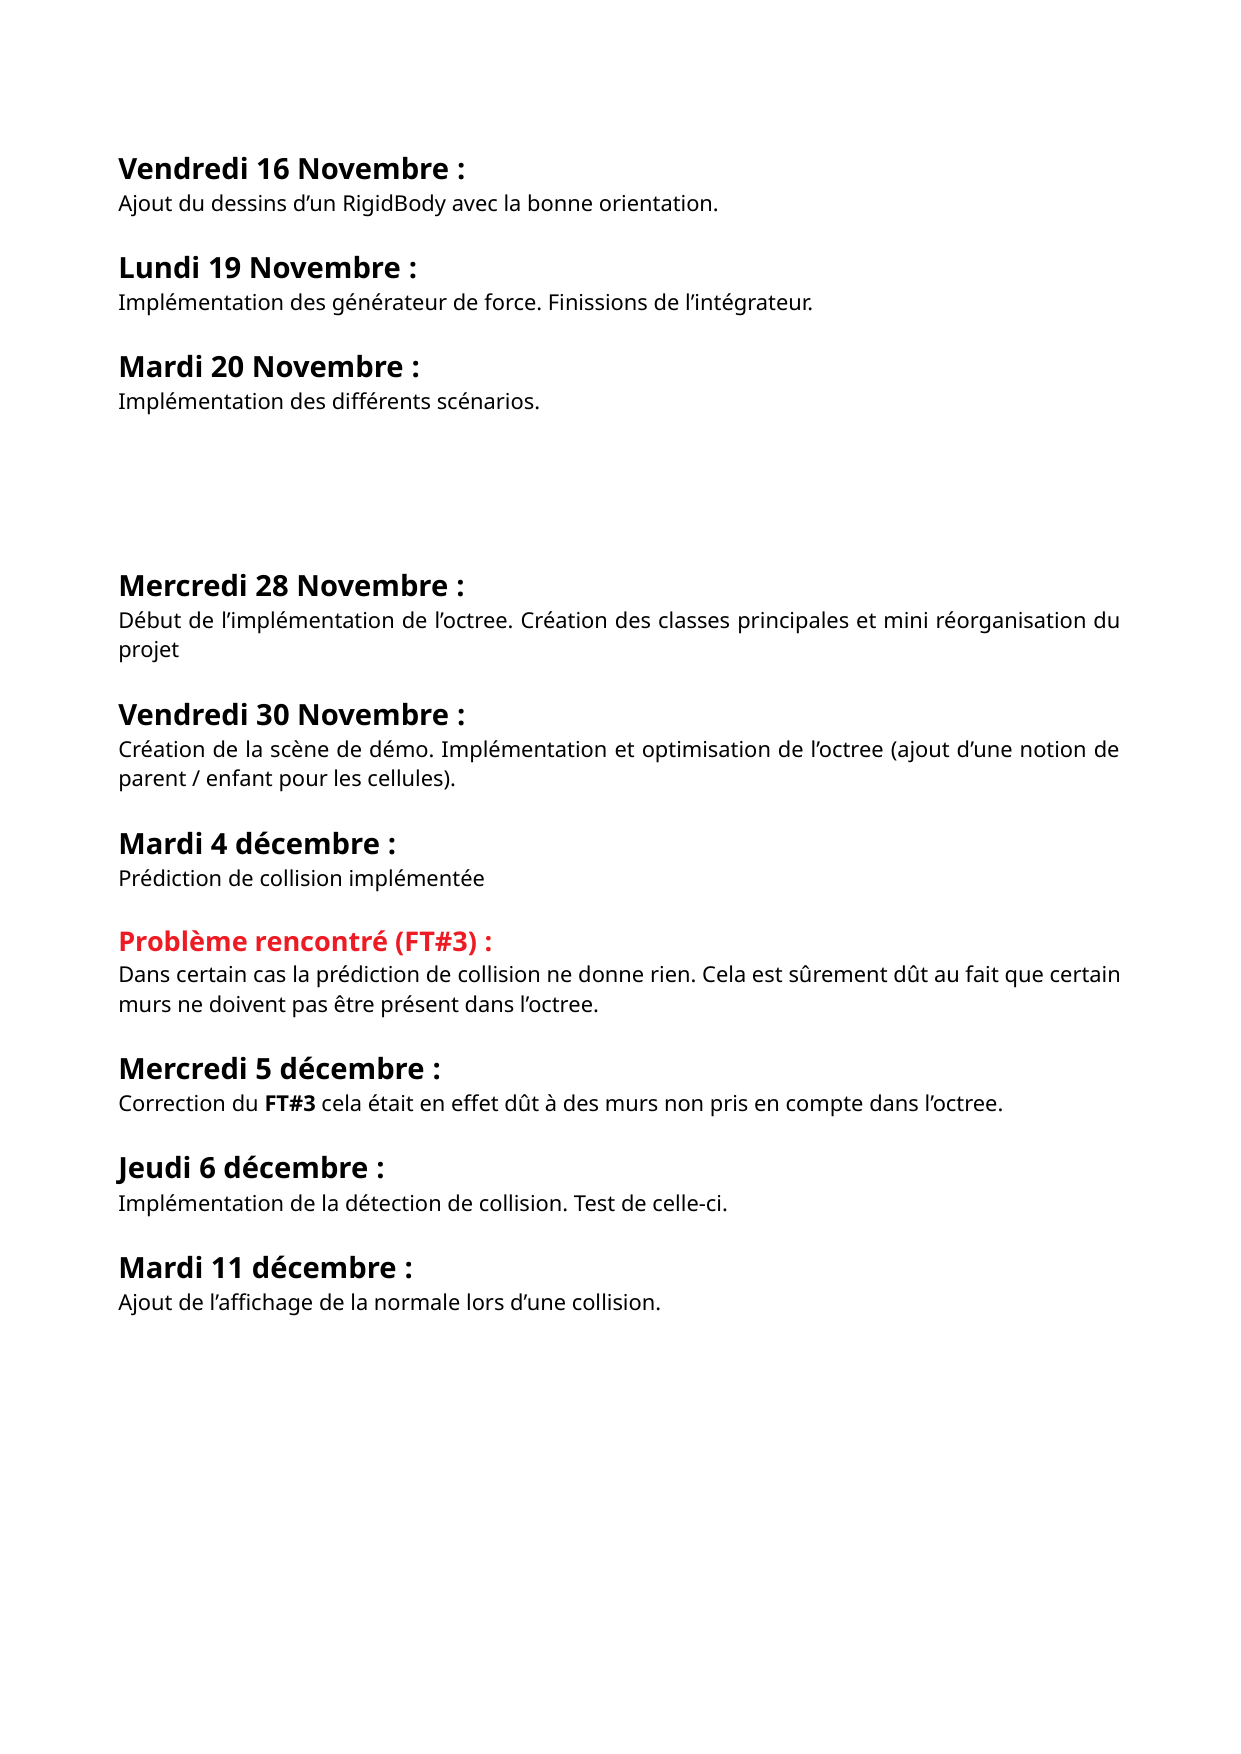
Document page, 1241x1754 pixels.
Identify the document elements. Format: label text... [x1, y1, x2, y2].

text Mardi 20 Novembre : [118, 346, 1122, 386]
text Implémentation des générateur de force. Finissions de l’intégrateur. [118, 287, 1122, 317]
text Mardi 11 décembre : [118, 1247, 1122, 1287]
text Jeudi 6 décembre : [118, 1148, 1122, 1187]
text Création de la scène de démo. Implémentation et optimisation de l’octree (ajout d’une notion de parent / enfant pour les cellules). [118, 734, 1122, 793]
text Lundi 19 Novembre : [118, 247, 1122, 287]
text Implémentation des différents scénarios. [118, 386, 1122, 416]
text Prédiction de collision implémentée [118, 863, 1122, 892]
text Mardi 4 décembre : [118, 823, 1122, 863]
text Implémentation de la détection de collision. Test de celle-ci. [118, 1187, 1122, 1217]
text Problème rencontré (FT#3) : [118, 922, 1122, 959]
text Mercredi 28 Novembre : [118, 565, 1122, 604]
text Correction du FT#3 cela était en effet dût à des murs non pris en compte dans l’octree. [118, 1088, 1122, 1118]
text Dans certain cas la prédiction de collision ne donne rien. Cela est sûrement dût au fait que certain murs ne doivent pas être présent dans l’octree. [118, 959, 1122, 1019]
text Vendredi 16 Novembre : [118, 148, 1122, 188]
text Début de l’implémentation de l’octree. Création des classes principales et mini réorganisation du projet [118, 604, 1122, 664]
text Ajout du dessins d’un RigidBody avec la bonne orientation. [118, 188, 1122, 217]
text Vendredi 30 Novembre : [118, 694, 1122, 734]
text Ajout de l’affichage de la normale lors d’une collision. [118, 1287, 1122, 1317]
text Mercredi 5 décembre : [118, 1048, 1122, 1088]
